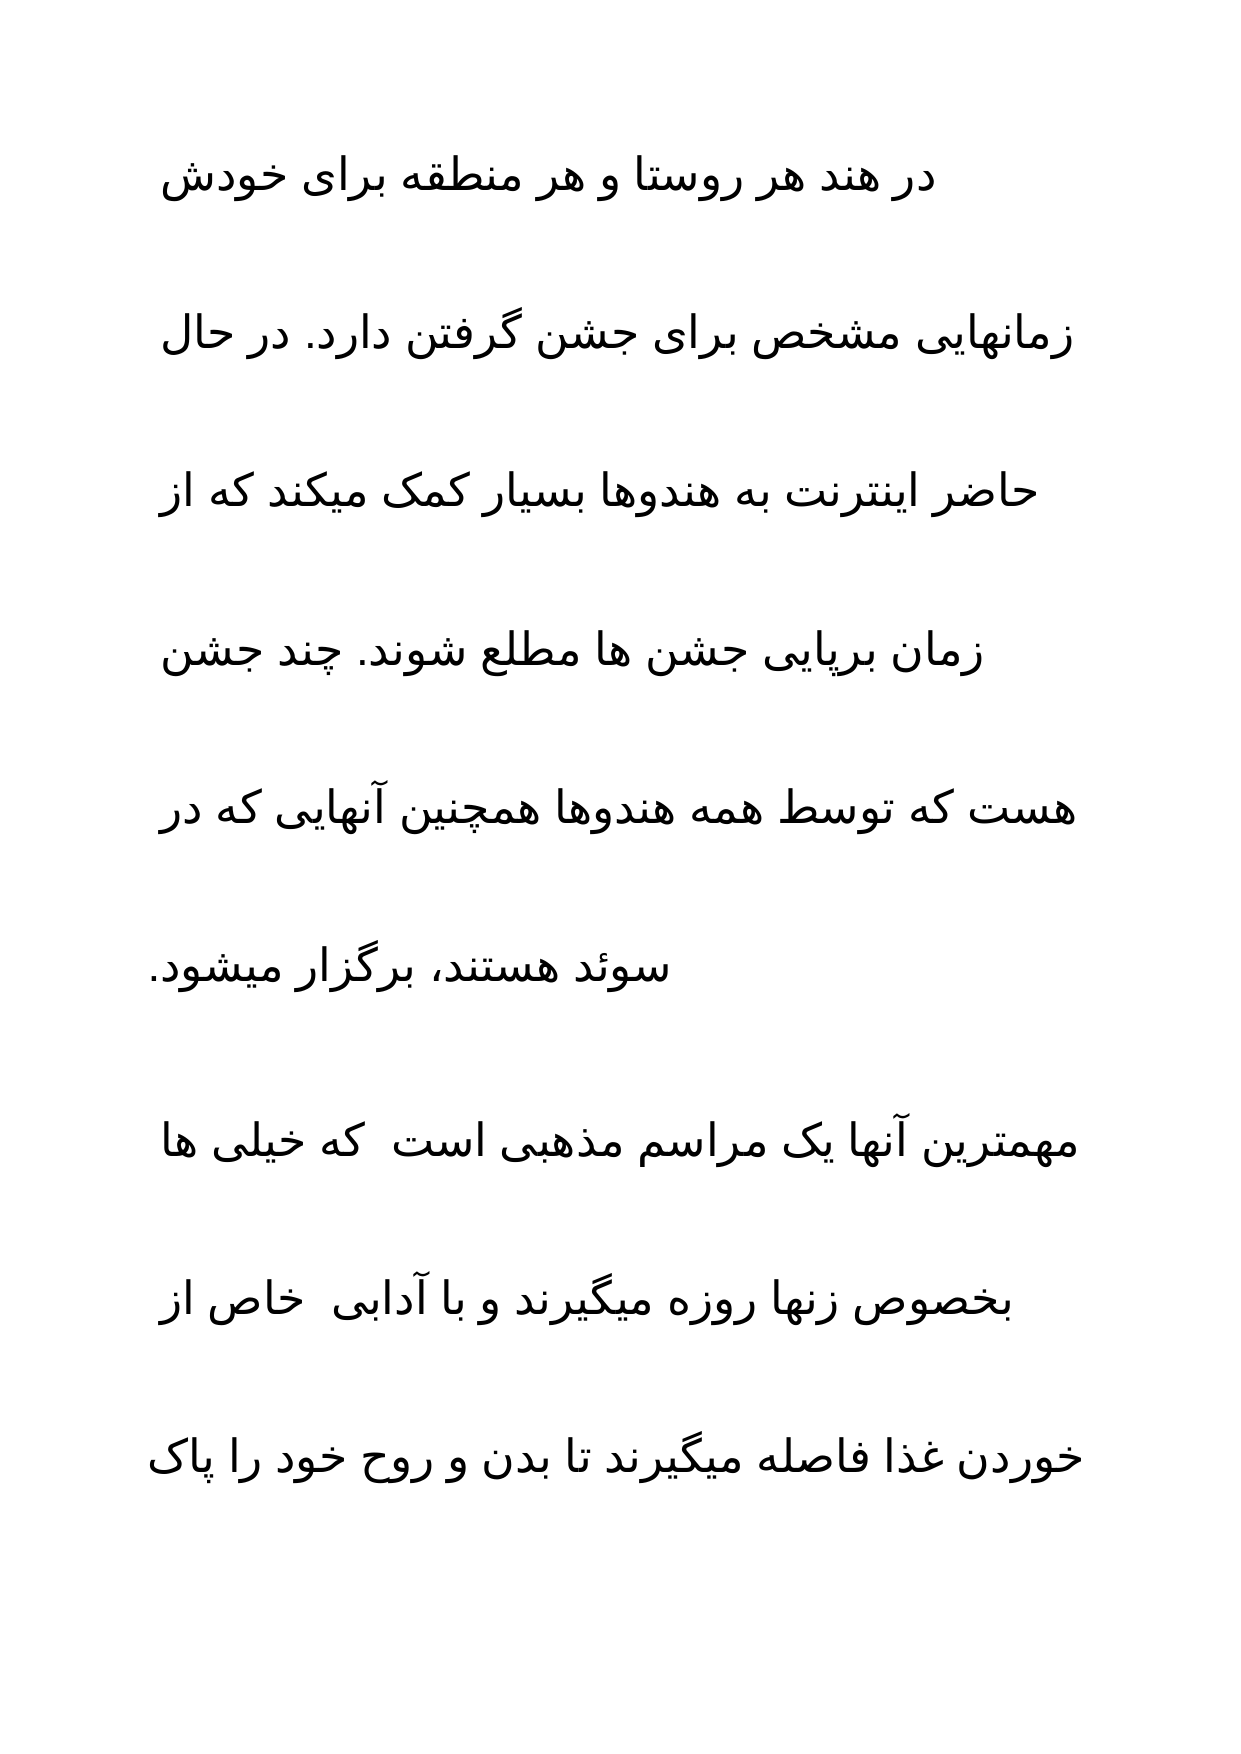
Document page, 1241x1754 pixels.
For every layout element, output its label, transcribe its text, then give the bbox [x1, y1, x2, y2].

text مهمترین آنها یک مراسم مذهبی است که خیلی ها بخصوص زنها روزه میگیرند و با آدابی خاص از خوردن غذا فاصله میگیرند تا بدن و روح خود را پاک [148, 1113, 1093, 1482]
text در هند هر روستا و هر منطقه برای خودش زمانهایی مشخص برای جشن گرفتن دارد. در حال حاضر اینترنت به هندوها بسیار کمک میکند که از زمان برپایی جشن ها مطلع شوند. چند جشن هست که توسط همه هندوها همچنین آنهایی که در سوئد هستند، برگزار میشود. [148, 148, 1093, 991]
